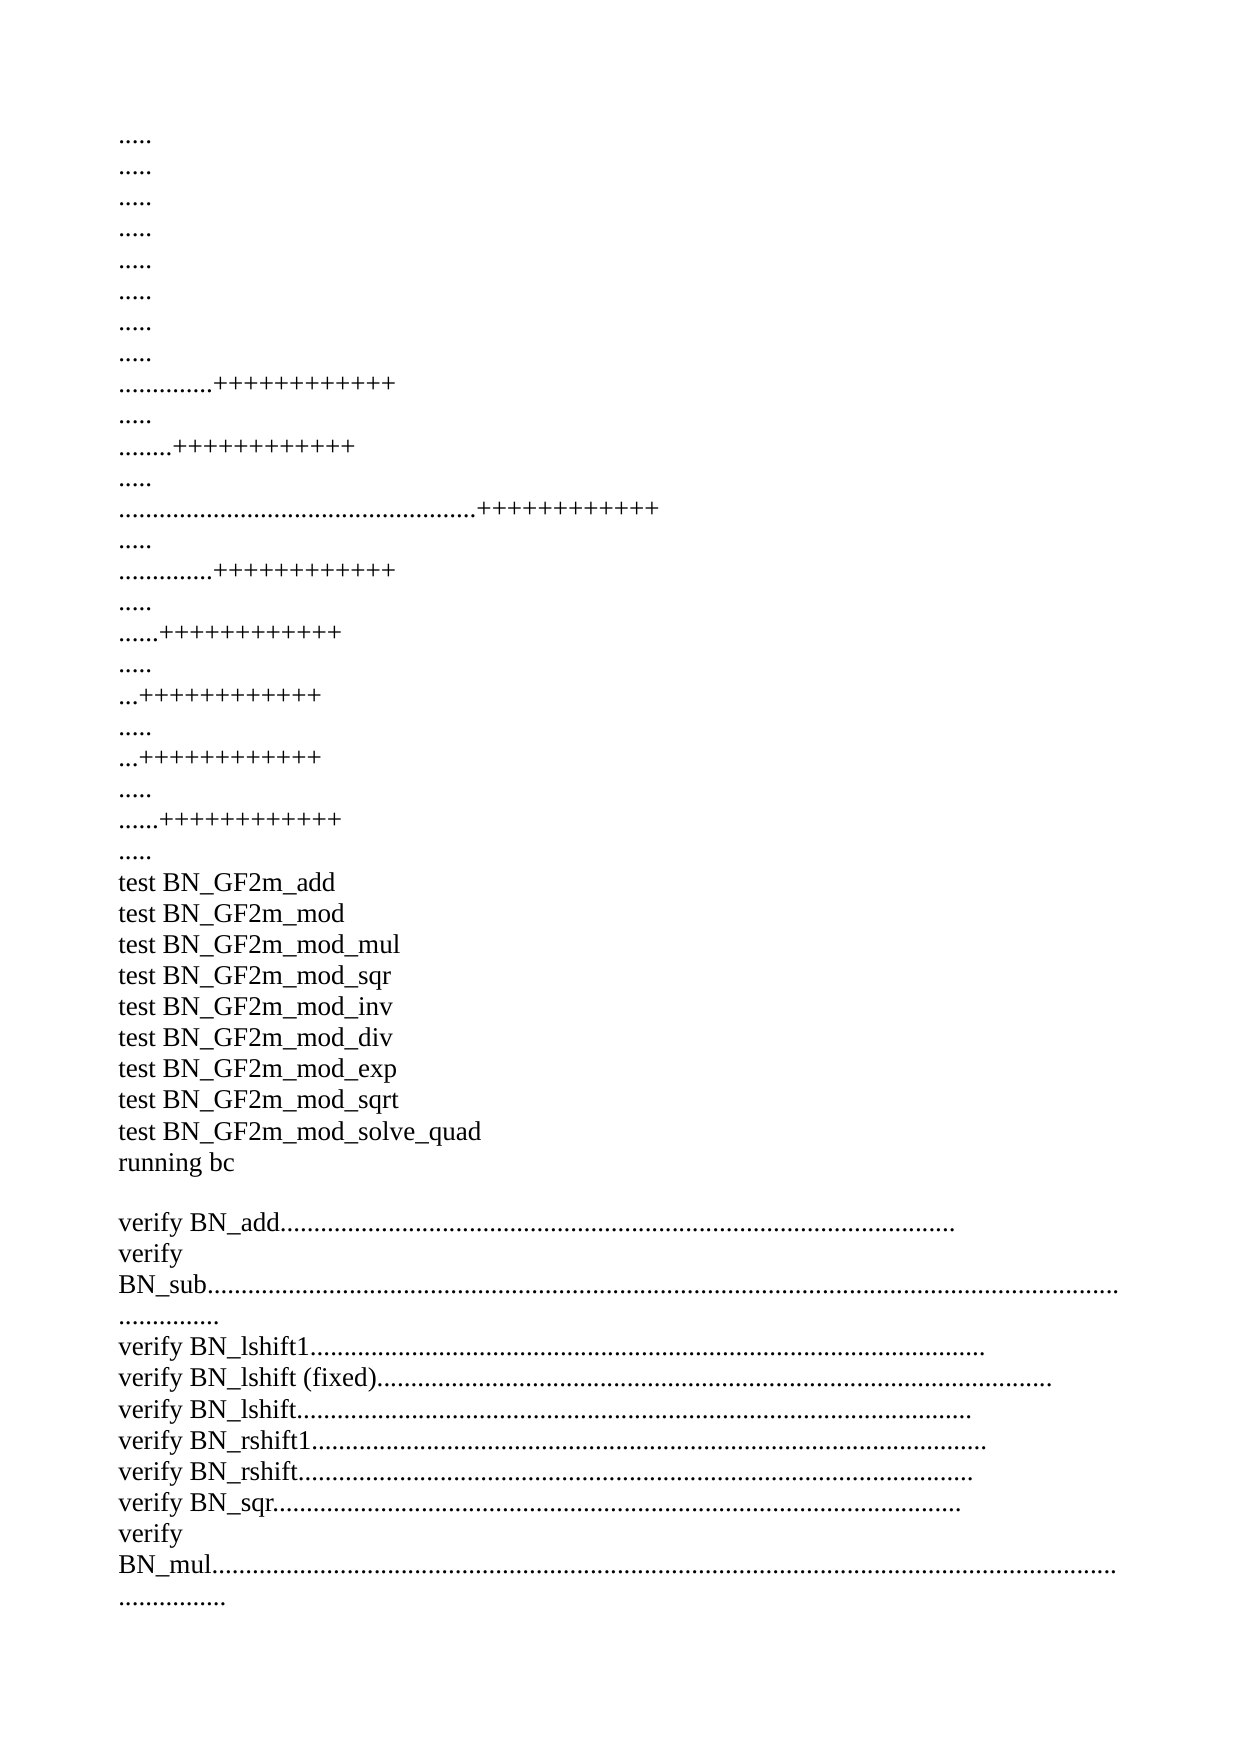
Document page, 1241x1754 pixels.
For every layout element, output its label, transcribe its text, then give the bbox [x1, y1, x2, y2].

text ..... [118, 336, 1122, 367]
text ..... [118, 710, 1122, 741]
text ..... [118, 212, 1122, 243]
text ..... [118, 523, 1122, 554]
text ..... [118, 648, 1122, 679]
text test BN_GF2m_mod_mul [118, 928, 1122, 959]
text ..............++++++++++++ [118, 367, 1122, 398]
text test BN_GF2m_mod_sqr [118, 959, 1122, 990]
text verify BN_add.................................................................................................... [118, 1206, 1122, 1237]
text test BN_GF2m_mod_solve_quad [118, 1115, 1122, 1146]
text ...++++++++++++ [118, 679, 1122, 710]
text ..... [118, 834, 1122, 866]
text ........++++++++++++ [118, 429, 1122, 461]
text ......++++++++++++ [118, 803, 1122, 834]
text verify BN_lshift.................................................................................................... [118, 1393, 1122, 1424]
text ...++++++++++++ [118, 741, 1122, 772]
text verify BN_mul...................................................................................................................................................... [118, 1517, 1122, 1611]
text test BN_GF2m_mod_exp [118, 1052, 1122, 1084]
text ..... [118, 772, 1122, 803]
text test BN_GF2m_mod_div [118, 1021, 1122, 1052]
text running bc [118, 1146, 1122, 1177]
text ..... [118, 585, 1122, 616]
text ..... [118, 149, 1122, 180]
text ..... [118, 180, 1122, 212]
text .....................................................++++++++++++ [118, 492, 1122, 523]
text test BN_GF2m_mod [118, 897, 1122, 928]
text ..............++++++++++++ [118, 554, 1122, 585]
text ..... [118, 461, 1122, 492]
text test BN_GF2m_mod_inv [118, 990, 1122, 1021]
text ..... [118, 398, 1122, 429]
text verify BN_lshift (fixed).................................................................................................... [118, 1362, 1122, 1393]
text ..... [118, 243, 1122, 274]
text test BN_GF2m_mod_sqrt [118, 1084, 1122, 1115]
text verify BN_sqr...................................................................................................... [118, 1486, 1122, 1517]
text ..... [118, 118, 1122, 149]
text ..... [118, 305, 1122, 336]
text verify BN_rshift1.................................................................................................... [118, 1424, 1122, 1455]
text test BN_GF2m_add [118, 866, 1122, 897]
text ......++++++++++++ [118, 616, 1122, 648]
text verify BN_rshift.................................................................................................... [118, 1455, 1122, 1486]
text ..... [118, 274, 1122, 305]
text verify BN_lshift1.................................................................................................... [118, 1330, 1122, 1362]
text verify BN_sub...................................................................................................................................................... [118, 1237, 1122, 1330]
